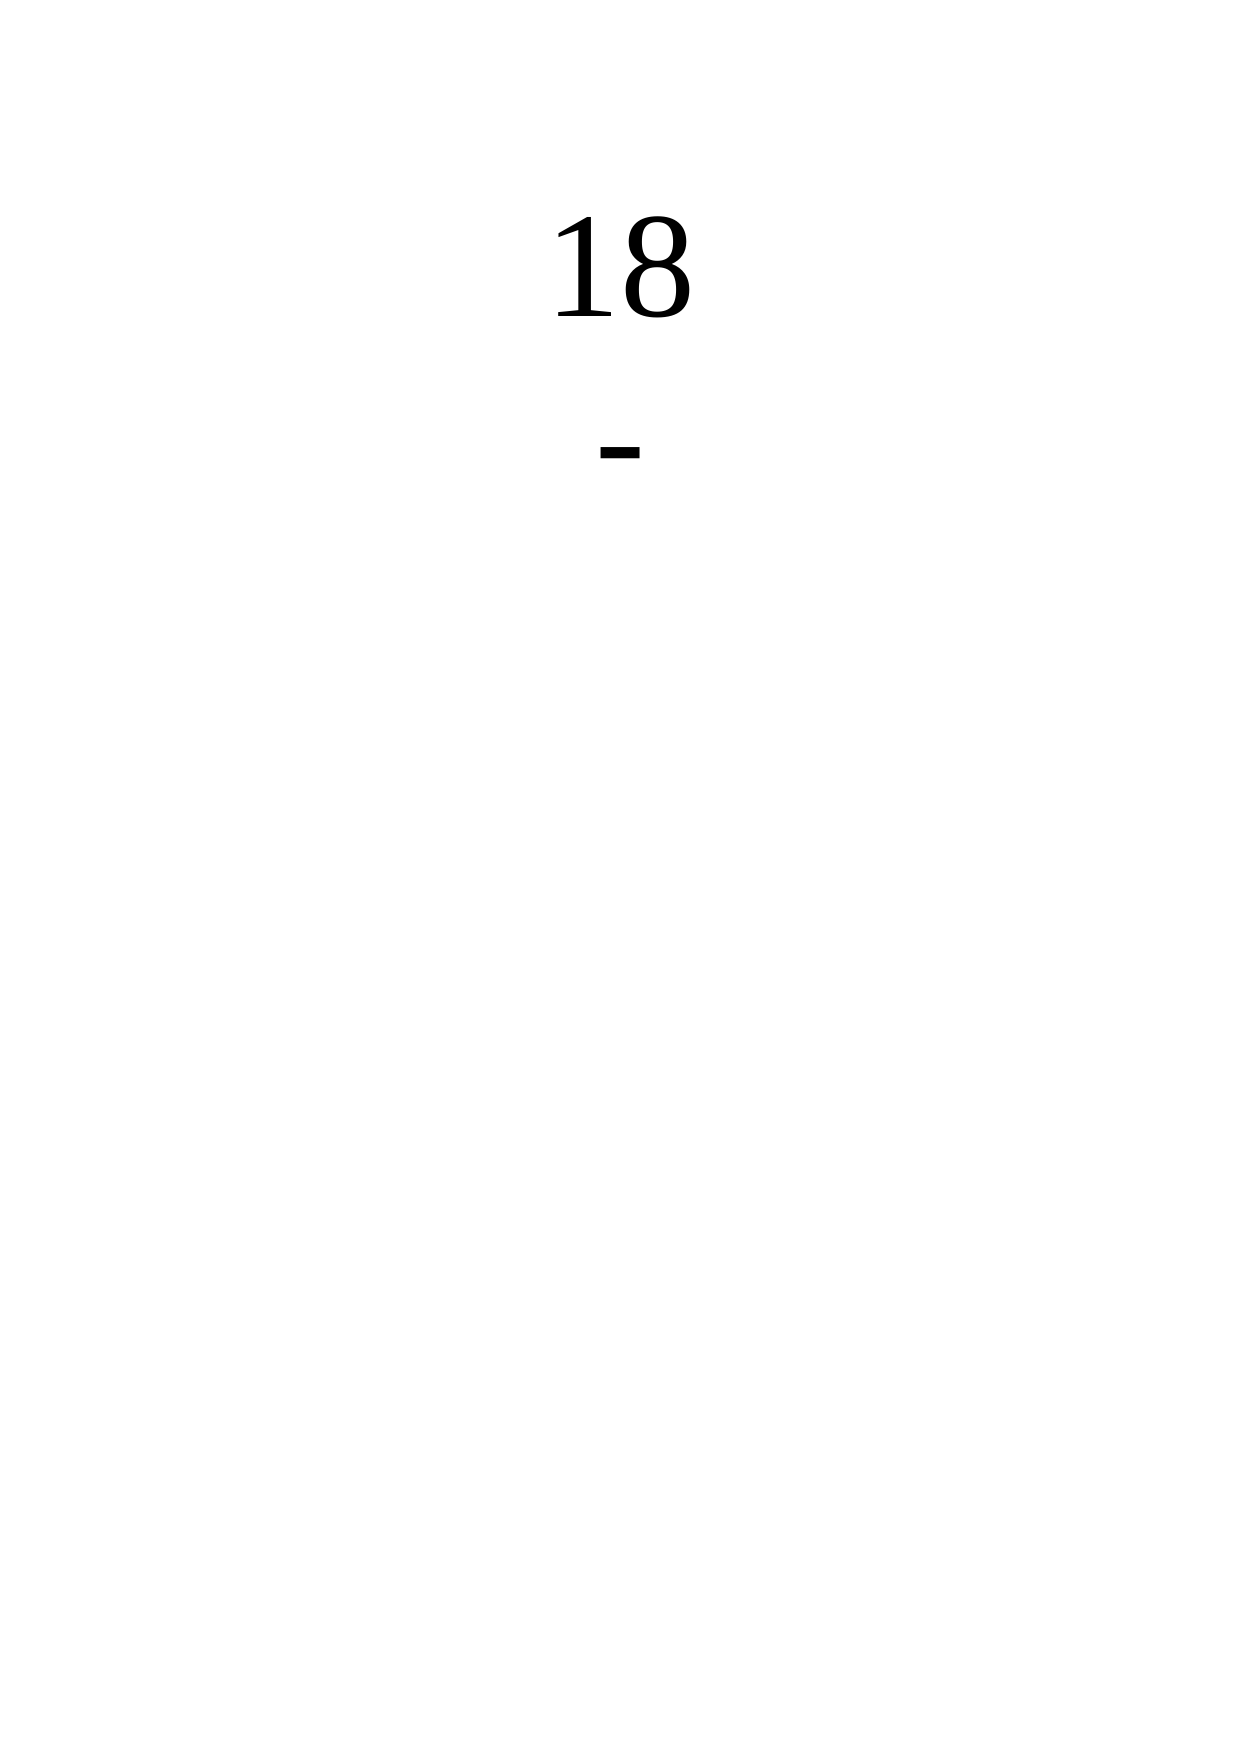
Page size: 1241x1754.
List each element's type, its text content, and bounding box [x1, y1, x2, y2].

text 18 [118, 176, 1122, 349]
text - [118, 349, 1122, 521]
